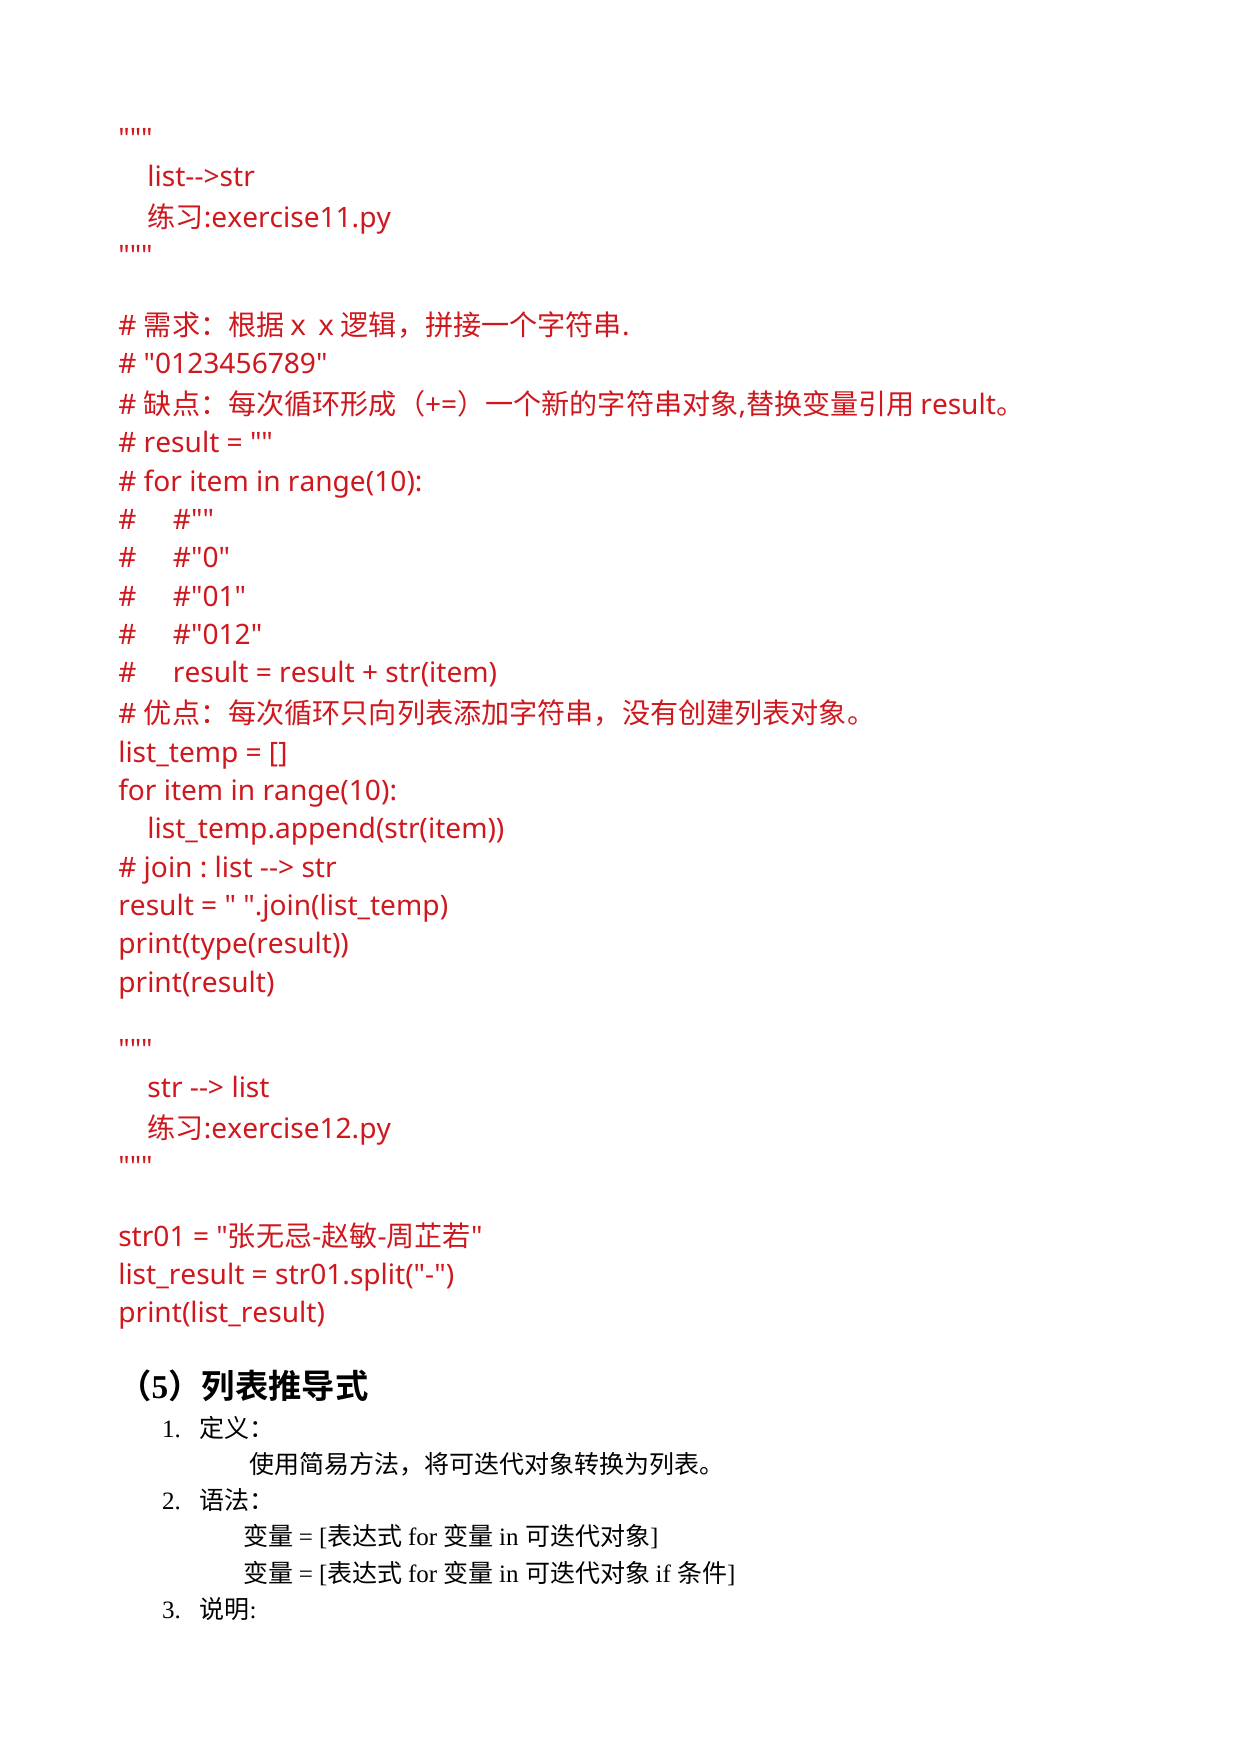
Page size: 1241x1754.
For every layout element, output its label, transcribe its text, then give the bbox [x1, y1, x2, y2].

text print(list_result) [118, 1293, 1122, 1331]
text # 优点：每次循环只向列表添加字符串，没有创建列表对象。 [118, 691, 1122, 732]
text （5）列表推导式 [118, 1360, 1122, 1408]
text # 需求：根据ｘｘ逻辑，拼接一个字符串. [118, 303, 1122, 343]
text # result = result + str(item) [118, 653, 1122, 691]
text """ [118, 1146, 1122, 1185]
text list-->str [118, 156, 1122, 195]
text str01 = "张无忌-赵敏-周芷若" [118, 1213, 1122, 1254]
text # #"" [118, 499, 1122, 538]
text str --> list [118, 1067, 1122, 1106]
text list_temp = [] [118, 732, 1122, 770]
text 变量 = [表达式 for 变量 in 可迭代对象 if 条件] [199, 1553, 1122, 1589]
list 语法： [162, 1481, 1122, 1517]
text for item in range(10): [118, 770, 1122, 808]
text 练习:exercise12.py [118, 1106, 1122, 1146]
text # result = "" [118, 423, 1122, 461]
text print(type(result)) [118, 923, 1122, 962]
text # #"012" [118, 614, 1122, 653]
list 定义： [162, 1408, 1122, 1444]
text # 缺点：每次循环形成（+=）一个新的字符串对象,替换变量引用result。 [118, 382, 1122, 423]
text 变量 = [表达式 for 变量 in 可迭代对象] [199, 1517, 1122, 1553]
text # "0123456789" [118, 343, 1122, 382]
text # join : list --> str [118, 847, 1122, 885]
text 练习:exercise11.py [118, 195, 1122, 236]
text """ [118, 118, 1122, 156]
list 说明: [162, 1589, 1122, 1626]
text # #"0" [118, 538, 1122, 576]
text list_temp.append(str(item)) [118, 808, 1122, 847]
text print(result) [118, 962, 1122, 1000]
text # for item in range(10): [118, 461, 1122, 499]
text 使用简易方法，将可迭代对象转换为列表。 [206, 1444, 1122, 1481]
text # #"01" [118, 576, 1122, 614]
text result = " ".join(list_temp) [118, 885, 1122, 923]
text list_result = str01.split("-") [118, 1254, 1122, 1293]
text """ [118, 236, 1122, 274]
text """ [118, 1029, 1122, 1067]
